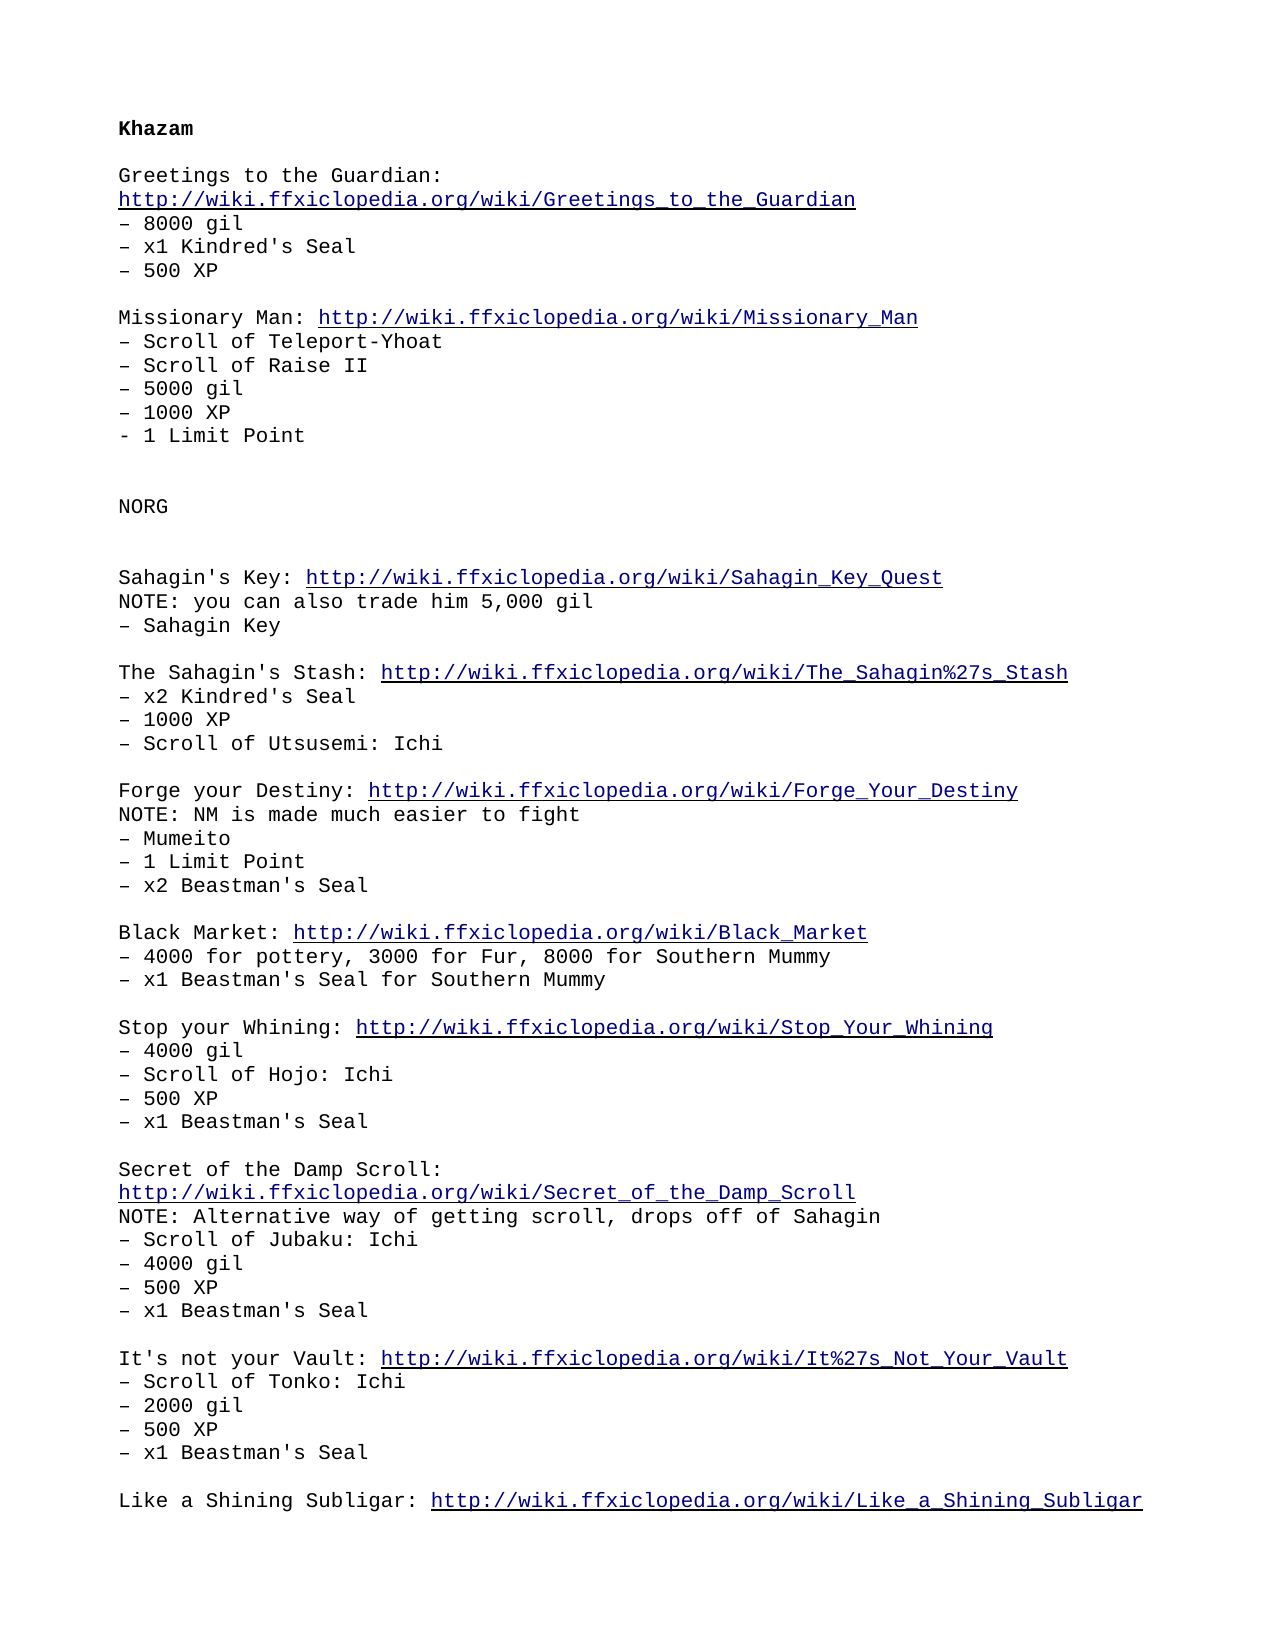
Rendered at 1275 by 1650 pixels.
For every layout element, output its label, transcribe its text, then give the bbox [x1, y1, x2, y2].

text – 4000 for pottery, 3000 for Fur, 8000 for Southern Mummy [118, 946, 1157, 969]
text – 4000 gil [118, 1040, 1157, 1064]
text – 5000 gil [118, 378, 1157, 402]
text – x1 Beastman's Seal for Southern Mummy [118, 969, 1157, 993]
text – x2 Kindred's Seal [118, 686, 1157, 709]
text NOTE: NM is made much easier to fight [118, 804, 1157, 827]
text Like a Shining Subligar: http://wiki.ffxiclopedia.org/wiki/Like_a_Shining_Subligar [118, 1489, 1157, 1513]
text – 500 XP [118, 1277, 1157, 1300]
text – x1 Beastman's Seal [118, 1442, 1157, 1466]
text – Scroll of Hojo: Ichi [118, 1064, 1157, 1088]
text Greetings to the Guardian: http://wiki.ffxiclopedia.org/wiki/Greetings_to_the_Guardian [118, 165, 1157, 213]
text – Scroll of Raise II [118, 354, 1157, 378]
text – 4000 gil [118, 1253, 1157, 1277]
text Black Market: http://wiki.ffxiclopedia.org/wiki/Black_Market [118, 922, 1157, 946]
text – x1 Kindred's Seal [118, 236, 1157, 260]
text – 8000 gil [118, 213, 1157, 236]
text The Sahagin's Stash: http://wiki.ffxiclopedia.org/wiki/The_Sahagin%27s_Stash [118, 662, 1157, 686]
text Sahagin's Key: http://wiki.ffxiclopedia.org/wiki/Sahagin_Key_Quest [118, 567, 1157, 591]
text – Scroll of Teleport-Yhoat [118, 331, 1157, 354]
text - 1 Limit Point [118, 426, 1157, 449]
text NOTE: Alternative way of getting scroll, drops off of Sahagin [118, 1206, 1157, 1229]
text – 1 Limit Point [118, 851, 1157, 875]
text – 1000 XP [118, 402, 1157, 426]
text – Scroll of Tonko: Ichi [118, 1371, 1157, 1395]
text Stop your Whining: http://wiki.ffxiclopedia.org/wiki/Stop_Your_Whining [118, 1017, 1157, 1040]
text – 500 XP [118, 1088, 1157, 1111]
text – 1000 XP [118, 709, 1157, 733]
text – x2 Beastman's Seal [118, 875, 1157, 898]
text Secret of the Damp Scroll: http://wiki.ffxiclopedia.org/wiki/Secret_of_the_Damp_Scroll [118, 1158, 1157, 1206]
text – x1 Beastman's Seal [118, 1300, 1157, 1324]
text – Sahagin Key [118, 615, 1157, 638]
text Forge your Destiny: http://wiki.ffxiclopedia.org/wiki/Forge_Your_Destiny [118, 780, 1157, 804]
text NORG [118, 496, 1157, 520]
text NOTE: you can also trade him 5,000 gil [118, 591, 1157, 615]
text It's not your Vault: http://wiki.ffxiclopedia.org/wiki/It%27s_Not_Your_Vault [118, 1348, 1157, 1371]
text Khazam [118, 118, 1157, 142]
text Missionary Man: http://wiki.ffxiclopedia.org/wiki/Missionary_Man [118, 307, 1157, 331]
text – Scroll of Utsusemi: Ichi [118, 733, 1157, 757]
text – 2000 gil [118, 1395, 1157, 1419]
text – 500 XP [118, 1419, 1157, 1442]
text – x1 Beastman's Seal [118, 1111, 1157, 1135]
text – 500 XP [118, 260, 1157, 284]
text – Scroll of Jubaku: Ichi [118, 1229, 1157, 1253]
text – Mumeito [118, 827, 1157, 851]
